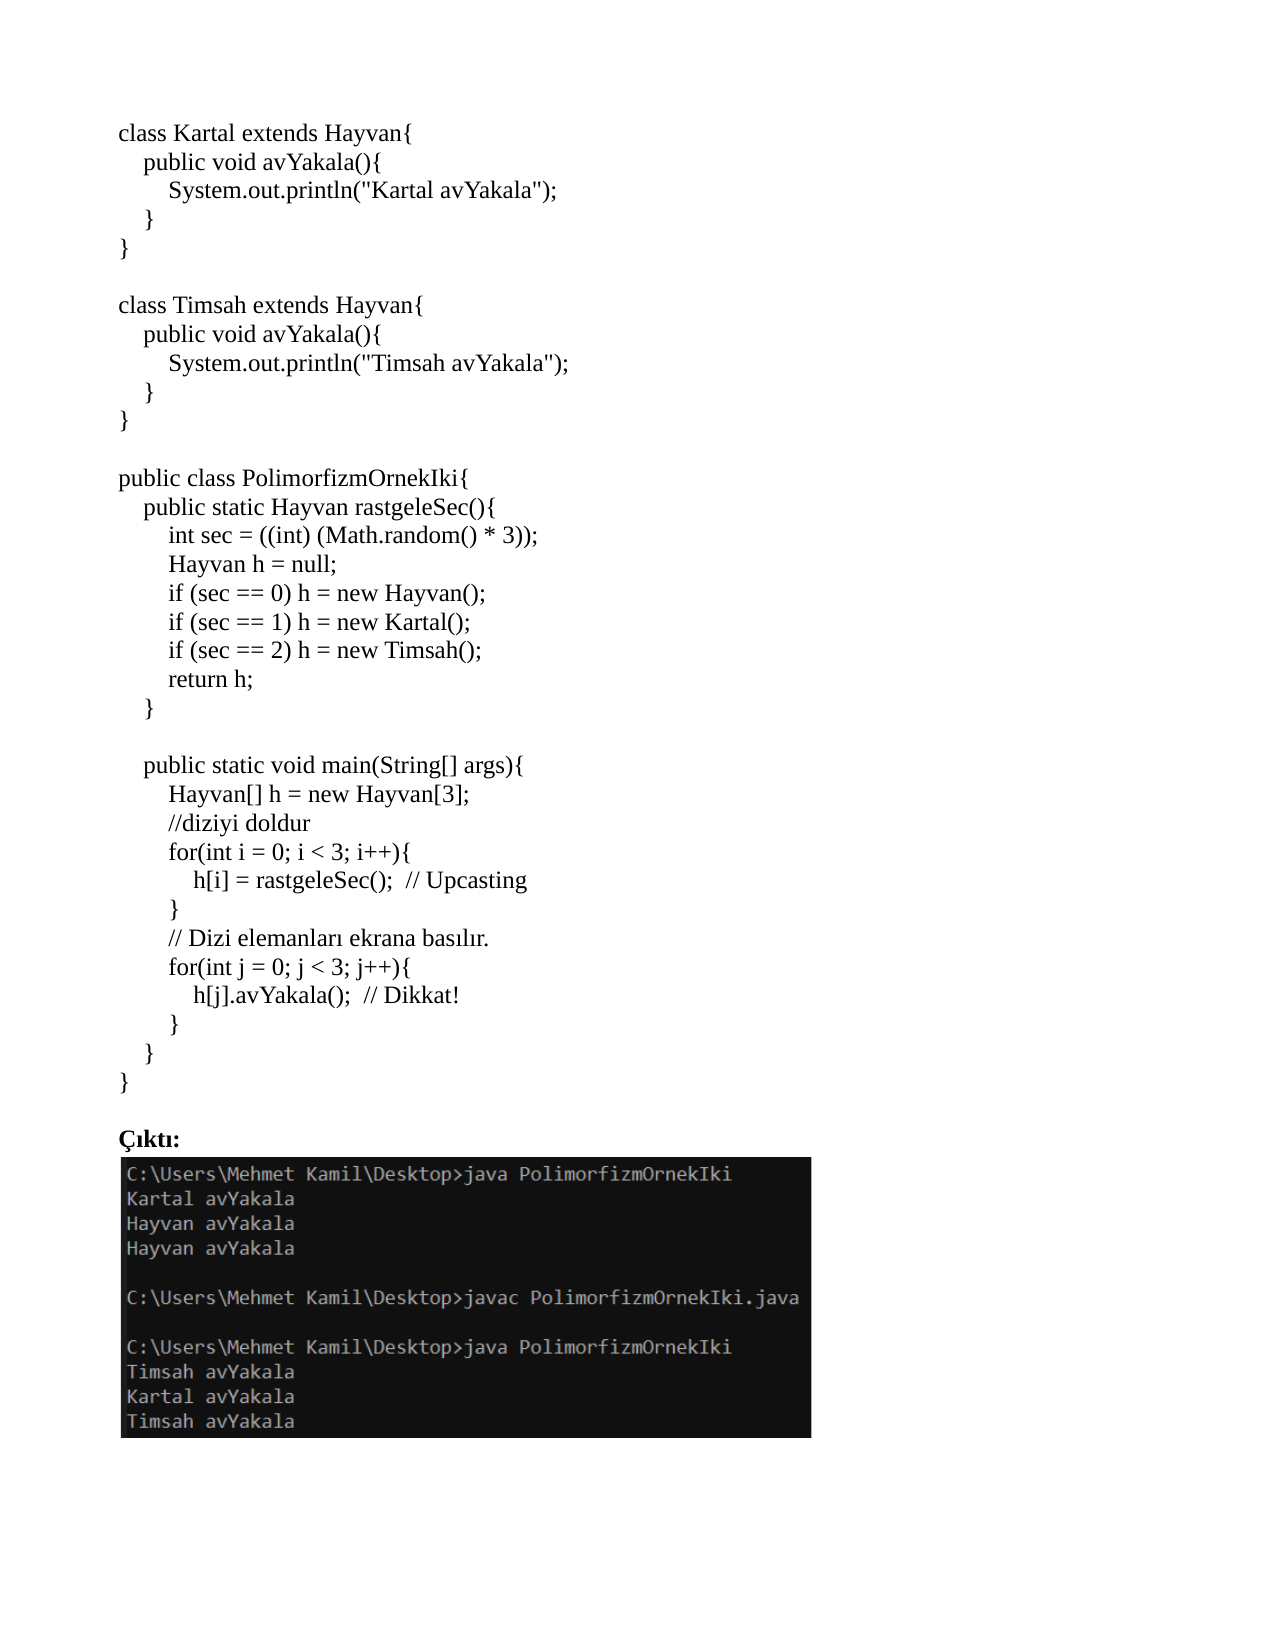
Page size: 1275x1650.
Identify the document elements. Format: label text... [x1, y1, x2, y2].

text class Kartal extends Hayvan{ [118, 118, 1157, 147]
text } [118, 406, 1157, 434]
text System.out.println("Kartal avYakala"); [118, 176, 1157, 204]
text class Timsah extends Hayvan{ [118, 291, 1157, 319]
text for(int j = 0; j < 3; j++){ [118, 952, 1157, 981]
text h[j].avYakala(); // Dikkat! [118, 981, 1157, 1009]
text } [118, 204, 1157, 233]
text public void avYakala(){ [118, 147, 1157, 176]
text } [118, 1038, 1157, 1067]
text Hayvan h = null; [118, 549, 1157, 578]
text System.out.println("Timsah avYakala"); [118, 348, 1157, 377]
text } [118, 894, 1157, 923]
text // Dizi elemanları ekrana basılır. [118, 923, 1157, 952]
text Hayvan[] h = new Hayvan[3]; [118, 779, 1157, 808]
text public class PolimorfizmOrnekIki{ [118, 463, 1157, 492]
text public static void main(String[] args){ [118, 751, 1157, 779]
text } [118, 377, 1157, 406]
text if (sec == 0) h = new Hayvan(); [118, 578, 1157, 607]
text return h; [118, 664, 1157, 693]
text } [118, 1009, 1157, 1038]
text public static Hayvan rastgeleSec(){ [118, 492, 1157, 521]
picture [120, 1157, 812, 1438]
text for(int i = 0; i < 3; i++){ [118, 837, 1157, 866]
text int sec = ((int) (Math.random() * 3)); [118, 521, 1157, 549]
text h[i] = rastgeleSec(); // Upcasting [118, 866, 1157, 894]
text } [118, 233, 1157, 262]
text //diziyi doldur [118, 808, 1157, 837]
text if (sec == 1) h = new Kartal(); [118, 607, 1157, 636]
text public void avYakala(){ [118, 319, 1157, 348]
text if (sec == 2) h = new Timsah(); [118, 636, 1157, 664]
text } [118, 693, 1157, 722]
text Çıktı: [118, 1124, 1157, 1153]
text } [118, 1067, 1157, 1096]
